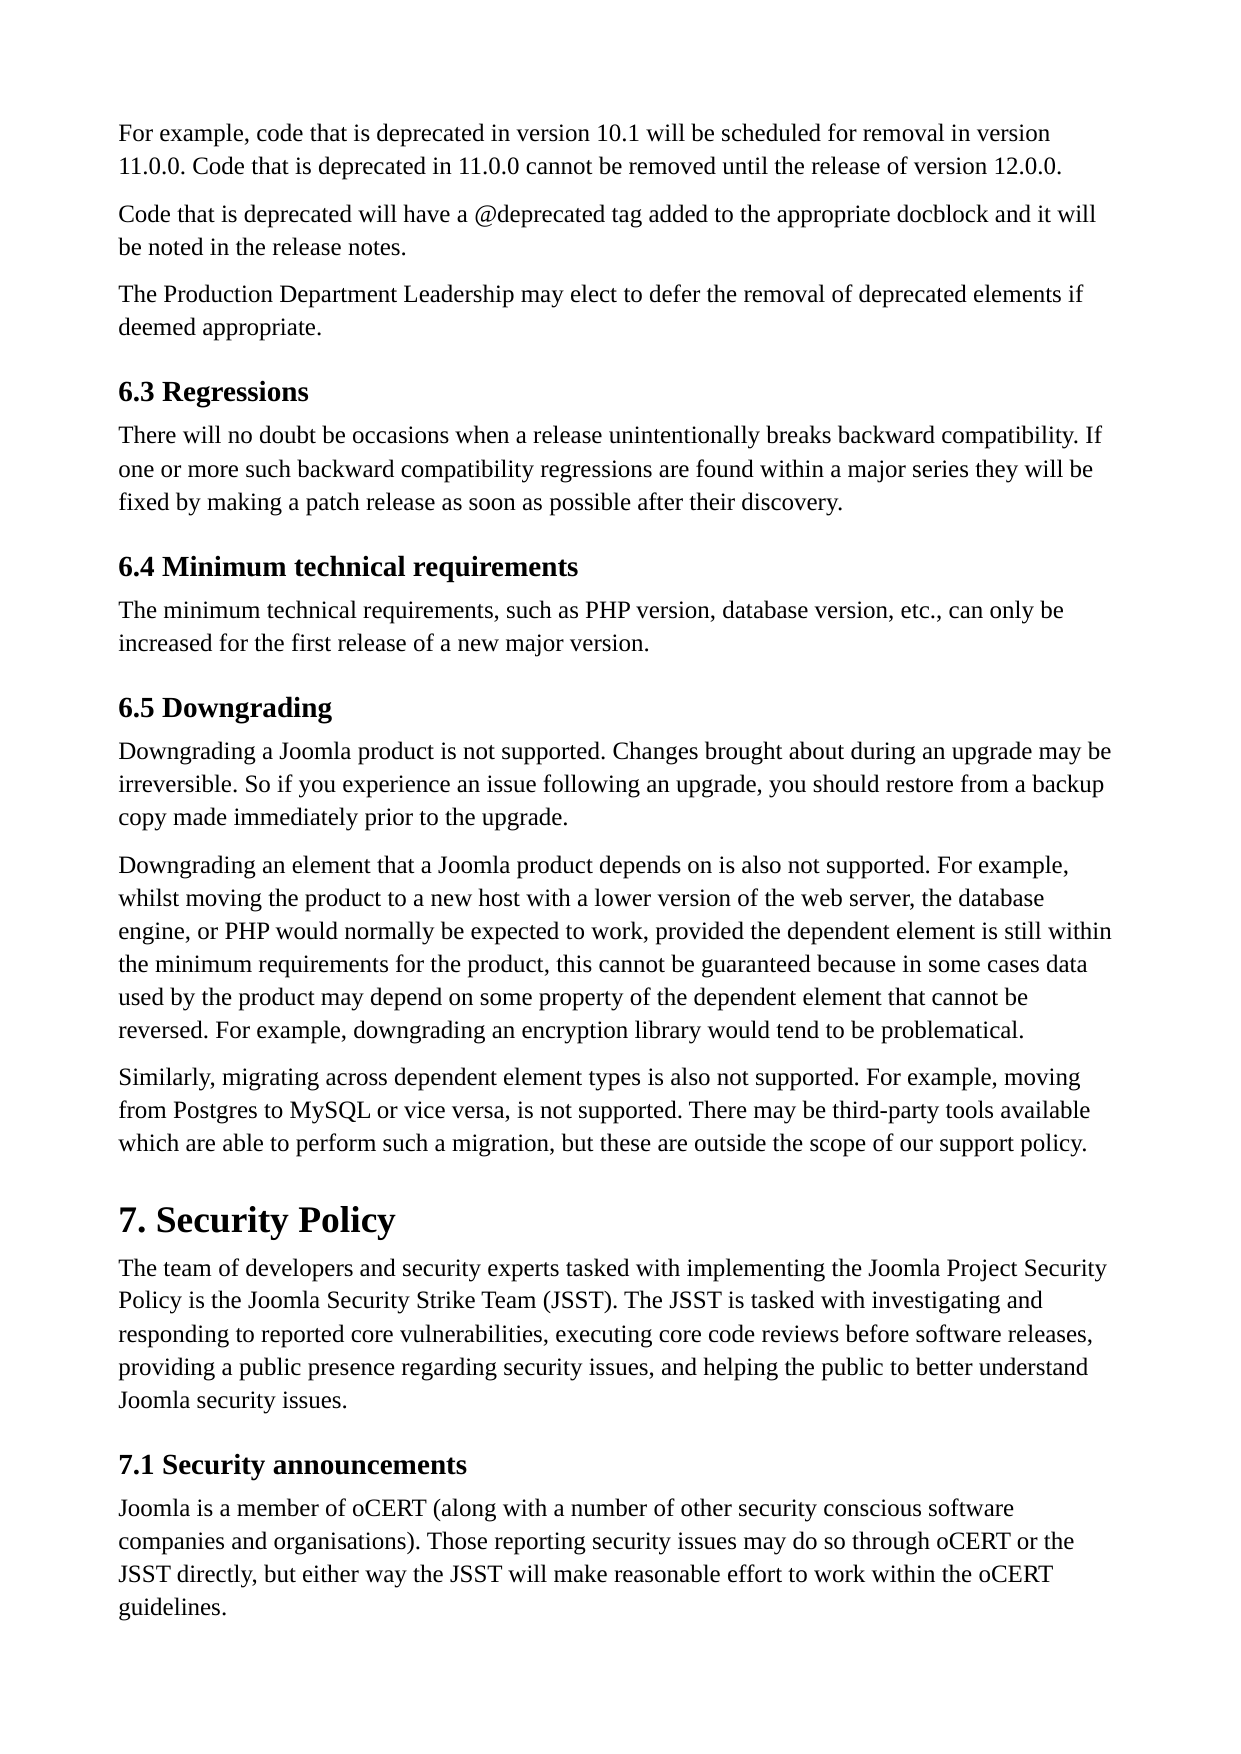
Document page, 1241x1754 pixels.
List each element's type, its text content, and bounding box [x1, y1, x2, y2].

text The Production Department Leadership may elect to defer the removal of deprecated elements if deemed appropriate. [118, 279, 1122, 341]
text Downgrading a Joomla product is not supported. Changes brought about during an upgrade may be irreversible. So if you experience an issue following an upgrade, you should restore from a backup copy made immediately prior to the upgrade. [118, 736, 1122, 831]
text Downgrading an element that a Joomla product depends on is also not supported. For example, whilst moving the product to a new host with a lower version of the web server, the database engine, or PHP would normally be expected to work, provided the dependent element is still within the minimum requirements for the product, this cannot be guaranteed because in some cases data used by the product may depend on some property of the dependent element that cannot be reversed. For example, downgrading an encryption library would tend to be problematical. [118, 850, 1122, 1044]
text For example, code that is deprecated in version 10.1 will be scheduled for removal in version 11.0.0. Code that is deprecated in 11.0.0 cannot be removed until the release of version 12.0.0. [118, 118, 1122, 180]
subtitle 6.3 Regressions [118, 374, 1122, 408]
subtitle 7.1 Security announcements [118, 1447, 1122, 1480]
subtitle 6.4 Minimum technical requirements [118, 549, 1122, 582]
text Code that is deprecated will have a @deprecated tag added to the appropriate docblock and it will be noted in the release notes. [118, 199, 1122, 261]
text Joomla is a member of oCERT (along with a number of other security conscious software companies and organisations). Those reporting security issues may do so through oCERT or the JSST directly, but either way the JSST will make reasonable effort to work within the oCERT guidelines. [118, 1493, 1122, 1621]
text The team of developers and security experts tasked with implementing the Joomla Project Security Policy is the Joomla Security Strike Team (JSST). The JSST is tasked with investigating and responding to reported core vulnerabilities, executing core code reviews before software releases, providing a public presence regarding security issues, and helping the public to better understand Joomla security issues. [118, 1253, 1122, 1413]
text Similarly, migrating across dependent element types is also not supported. For example, moving from Postgres to MySQL or vice versa, is not supported. There may be third-party tools available which are able to perform such a migration, but these are outside the scope of our support policy. [118, 1062, 1122, 1157]
subtitle 6.5 Downgrading [118, 690, 1122, 724]
text There will no doubt be occasions when a release unintentionally breaks backward compatibility. If one or more such backward compatibility regressions are found within a major series they will be fixed by making a patch release as soon as possible after their discovery. [118, 421, 1122, 515]
text The minimum technical requirements, such as PHP version, database version, etc., can only be increased for the first release of a new major version. [118, 595, 1122, 657]
subtitle 7. Security Policy [118, 1197, 1122, 1240]
